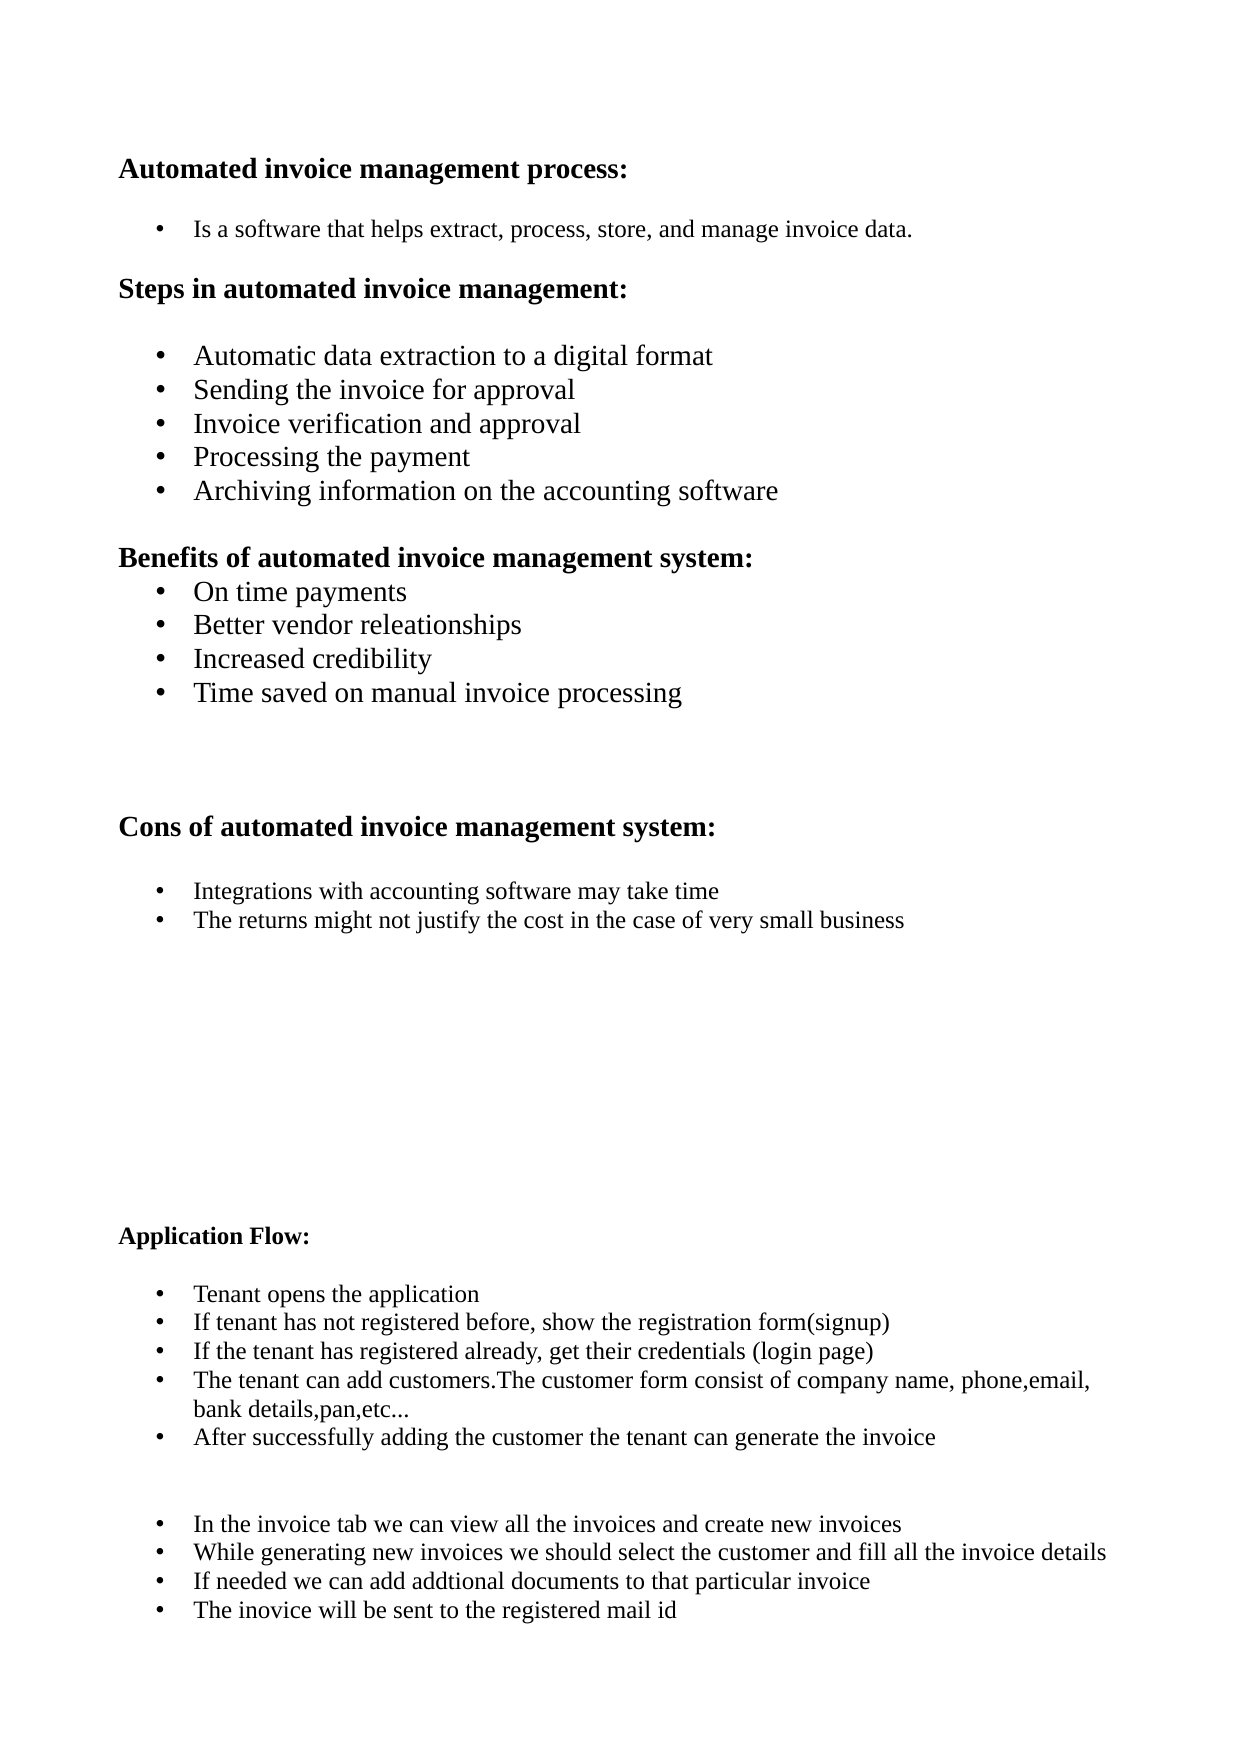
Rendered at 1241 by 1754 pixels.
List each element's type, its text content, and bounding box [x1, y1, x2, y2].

list Time saved on manual invoice processing [156, 675, 1122, 708]
list The tenant can add customers.The customer form consist of company name, phone,email, bank details,pan,etc... [156, 1365, 1122, 1422]
list While generating new invoices we should select the customer and fill all the invoice details [156, 1537, 1122, 1566]
list Invoice verification and approval [156, 406, 1122, 439]
list Processing the payment [156, 439, 1122, 473]
list The returns might not justify the cost in the case of very small business [156, 905, 1122, 934]
list Integrations with accounting software may take time [156, 876, 1122, 905]
list Increased credibility [156, 641, 1122, 675]
list Is a software that helps extract, process, store, and manage invoice data. [156, 214, 1122, 243]
text Benefits of automated invoice management system: [118, 540, 1122, 574]
text Automated invoice management process: [118, 152, 1122, 185]
list Tenant opens the application [156, 1279, 1122, 1307]
list On time payments [156, 574, 1122, 607]
list Archiving information on the accounting software [156, 473, 1122, 507]
list Sending the invoice for approval [156, 372, 1122, 406]
list Automatic data extraction to a digital format [156, 338, 1122, 372]
list If needed we can add addtional documents to that particular invoice [156, 1566, 1122, 1595]
list In the invoice tab we can view all the invoices and create new invoices [156, 1509, 1122, 1537]
list After successfully adding the customer the tenant can generate the invoice [156, 1422, 1122, 1451]
text Cons of automated invoice management system: [118, 809, 1122, 843]
list Better vendor releationships [156, 607, 1122, 641]
list If tenant has not registered before, show the registration form(signup) [156, 1307, 1122, 1336]
list If the tenant has registered already, get their credentials (login page) [156, 1336, 1122, 1365]
list The inovice will be sent to the registered mail id [156, 1595, 1122, 1624]
text Steps in automated invoice management: [118, 271, 1122, 305]
text Application Flow: [118, 1221, 1122, 1250]
